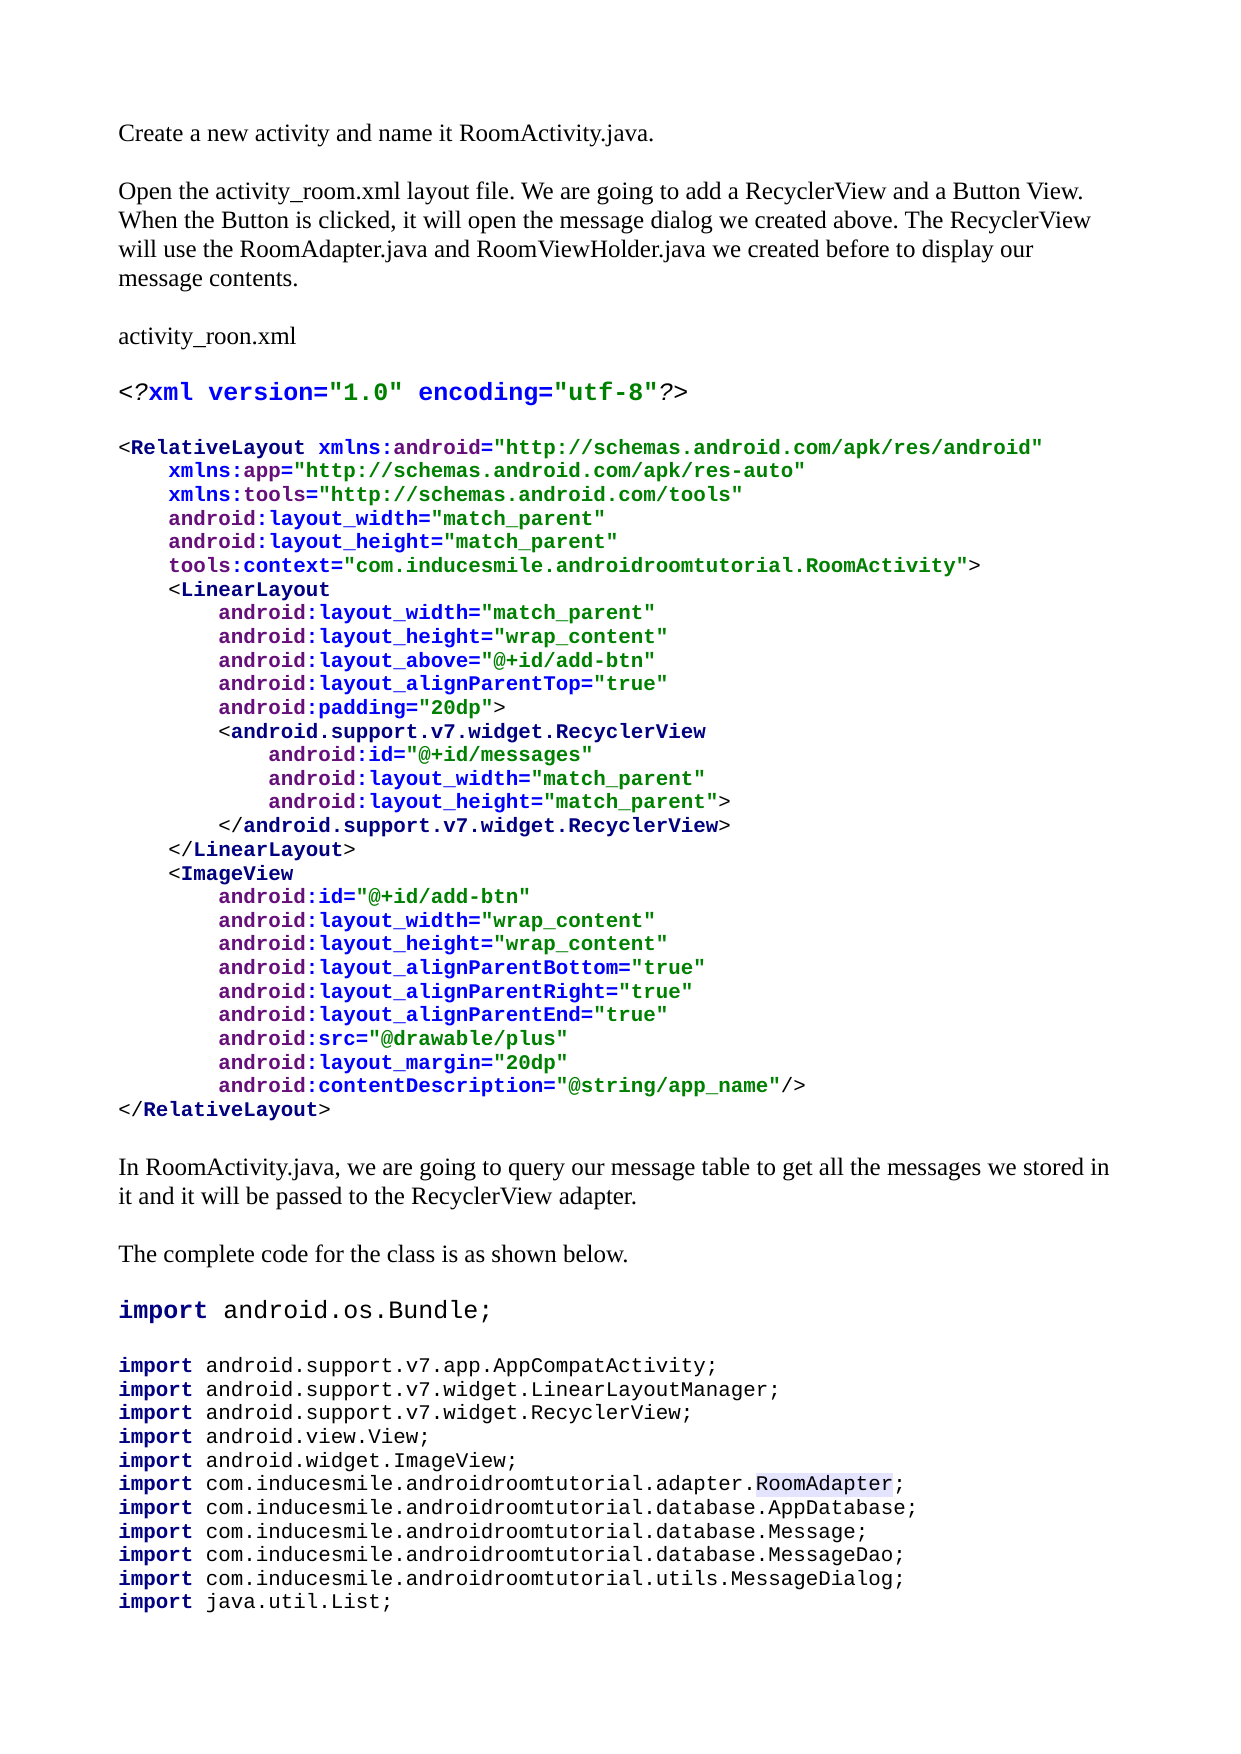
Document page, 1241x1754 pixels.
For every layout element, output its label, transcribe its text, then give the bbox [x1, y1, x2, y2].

text android:layout_width="match_parent" [118, 508, 1122, 531]
text android:padding="20dp"> [118, 697, 1122, 721]
text android:layout_margin="20dp" [118, 1052, 1122, 1075]
text android:layout_alignParentTop="true" [118, 673, 1122, 697]
text </android.support.v7.widget.RecyclerView> [118, 815, 1122, 839]
text android:layout_width="match_parent" [118, 768, 1122, 792]
text xmlns:app="http://schemas.android.com/apk/res-auto" [118, 461, 1122, 484]
text android:layout_height="wrap_content" [118, 626, 1122, 650]
text <android.support.v7.widget.RecyclerView [118, 721, 1122, 744]
text xmlns:tools="http://schemas.android.com/tools" [118, 484, 1122, 508]
text android:layout_width="wrap_content" [118, 910, 1122, 933]
text In RoomActivity.java, we are going to query our message table to get all the messages we stored in it and it will be passed to the RecyclerView adapter. [118, 1152, 1122, 1209]
text import com.inducesmile.androidroomtutorial.database.Message; [118, 1521, 1122, 1544]
text import com.inducesmile.androidroomtutorial.utils.MessageDialog; [118, 1568, 1122, 1592]
text <ImageView [118, 862, 1122, 886]
text import android.support.v7.app.AppCompatActivity; [118, 1355, 1122, 1379]
text import java.util.List; [118, 1592, 1122, 1615]
text import android.support.v7.widget.LinearLayoutManager; [118, 1379, 1122, 1402]
text android:layout_above="@+id/add-btn" [118, 650, 1122, 673]
text import android.support.v7.widget.RecyclerView; [118, 1402, 1122, 1426]
text android:src="@drawable/plus" [118, 1028, 1122, 1052]
text tools:context="com.inducesmile.androidroomtutorial.RoomActivity"> [118, 555, 1122, 579]
text Open the activity_room.xml layout file. We are going to add a RecyclerView and a Button View. When the Button is clicked, it will open the message dialog we created above. The RecyclerView will use the RoomAdapter.java and RoomViewHolder.java we created before to display our message contents. [118, 176, 1122, 291]
text import android.widget.ImageView; [118, 1450, 1122, 1473]
text </RelativeLayout> [118, 1099, 1122, 1123]
text Create a new activity and name it RoomActivity.java. [118, 118, 1122, 147]
text android:layout_height="match_parent"> [118, 792, 1122, 815]
text android:layout_width="match_parent" [118, 602, 1122, 626]
text android:layout_alignParentEnd="true" [118, 1004, 1122, 1028]
text </LinearLayout> [118, 839, 1122, 862]
text android:id="@+id/messages" [118, 744, 1122, 768]
text android:layout_alignParentBottom="true" [118, 957, 1122, 981]
text import com.inducesmile.androidroomtutorial.database.MessageDao; [118, 1544, 1122, 1568]
text import com.inducesmile.androidroomtutorial.database.AppDatabase; [118, 1497, 1122, 1521]
text <LinearLayout [118, 579, 1122, 602]
text activity_roon.xml [118, 321, 1122, 349]
text import com.inducesmile.androidroomtutorial.adapter.RoomAdapter; [118, 1473, 1122, 1497]
text <RelativeLayout xmlns:android="http://schemas.android.com/apk/res/android" [118, 437, 1122, 461]
text import android.os.Bundle; [118, 1297, 1122, 1326]
text android:layout_alignParentRight="true" [118, 981, 1122, 1004]
text android:id="@+id/add-btn" [118, 886, 1122, 910]
text android:layout_height="wrap_content" [118, 933, 1122, 957]
text The complete code for the class is as shown below. [118, 1239, 1122, 1268]
text <?xml version="1.0" encoding="utf-8"?> [118, 379, 1122, 407]
text android:layout_height="match_parent" [118, 531, 1122, 555]
text android:contentDescription="@string/app_name"/> [118, 1075, 1122, 1099]
text import android.view.View; [118, 1426, 1122, 1450]
